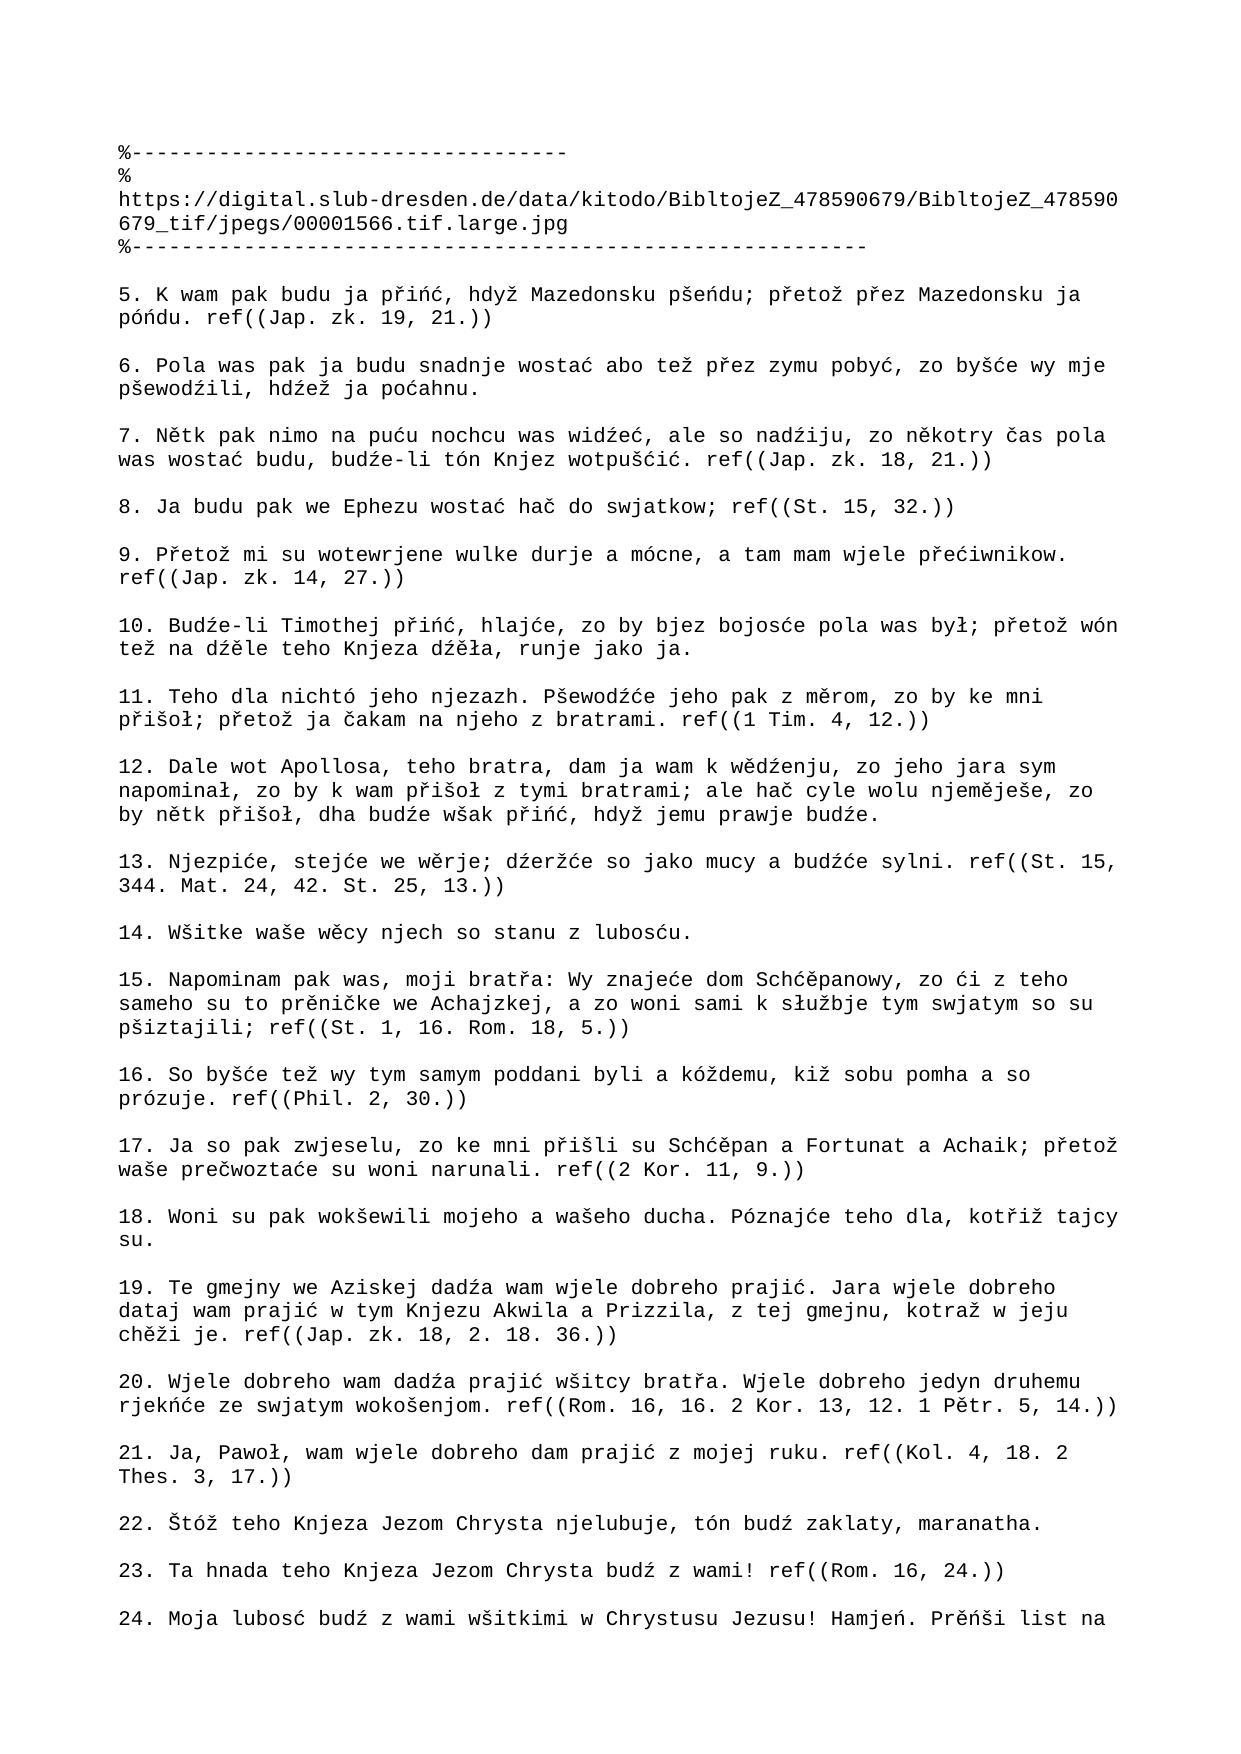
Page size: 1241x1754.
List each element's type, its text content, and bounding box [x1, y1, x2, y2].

text 11. Teho dla nichtó jeho njezazh. Pšewodźće jeho pak z měrom, zo by ke mni přišoł; přetož ja čakam na njeho z bratrami. ref((1 Tim. 4, 12.)) [118, 686, 1122, 733]
text 7. Nětk pak nimo na puću nochcu was widźeć, ale so nadźiju, zo někotry čas pola was wostać budu, budźe-li tón Knjez wotpušćić. ref((Jap. zk. 18, 21.)) [118, 426, 1122, 473]
text 8. Ja budu pak we Ephezu wostać hač do swjatkow; ref((St. 15, 32.)) [118, 496, 1122, 520]
text 9. Přetož mi su wotewrjene wulke durje a mócne, a tam mam wjele přećiwnikow. ref((Jap. zk. 14, 27.)) [118, 544, 1122, 591]
text 19. Te gmejny we Aziskej dadźa wam wjele dobreho prajić. Jara wjele dobreho dataj wam prajić w tym Knjezu Akwila a Prizzila, z tej gmejnu, kotraž w jeju chěži je. ref((Jap. zk. 18, 2. 18. 36.)) [118, 1277, 1122, 1348]
text %----------------------------------------------------------- [118, 236, 1122, 260]
text 15. Napominam pak was, moji bratřa: Wy znajeće dom Schćěpanowy, zo ći z teho sameho su to prěničke we Achajzkej, a zo woni sami k słužbje tym swjatym so su pšiztajili; ref((St. 1, 16. Rom. 18, 5.)) [118, 969, 1122, 1040]
text 6. Pola was pak ja budu snadnje wostać abo tež přez zymu pobyć, zo byšće wy mje pšewodźili, hdźež ja poćahnu. [118, 354, 1122, 402]
text 5. K wam pak budu ja přińć, hdyž Mazedonsku pšeńdu; přetož přez Mazedonsku ja póńdu. ref((Jap. zk. 19, 21.)) [118, 284, 1122, 331]
text 23. Ta hnada teho Knjeza Jezom Chrysta budź z wami! ref((Rom. 16, 24.)) [118, 1561, 1122, 1584]
text 13. Njezpiće, stejće we wěrje; dźeržće so jako mucy a budźće sylni. ref((St. 15, 344. Mat. 24, 42. St. 25, 13.)) [118, 851, 1122, 898]
text %----------------------------------- [118, 142, 1122, 165]
text 10. Budźe-li Timothej přińć, hlajće, zo by bjez bojosće pola was był; přetož wón tež na dźěle teho Knjeza dźěła, runje jako ja. [118, 615, 1122, 662]
text 21. Ja, Pawoł, wam wjele dobreho dam prajić z mojej ruku. ref((Kol. 4, 18. 2 Thes. 3, 17.)) [118, 1442, 1122, 1489]
text 18. Woni su pak wokšewili mojeho a wašeho ducha. Póznajće teho dla, kotřiž tajcy su. [118, 1206, 1122, 1253]
text 14. Wšitke waše wěcy njech so stanu z lubosću. [118, 922, 1122, 946]
text 16. So byšće tež wy tym samym poddani byli a kóždemu, kiž sobu pomha a so prózuje. ref((Phil. 2, 30.)) [118, 1064, 1122, 1111]
text 17. Ja so pak zwjeselu, zo ke mni přišli su Schćěpan a Fortunat a Achaik; přetož waše prečwoztaće su woni narunali. ref((2 Kor. 11, 9.)) [118, 1135, 1122, 1182]
text 24. Moja lubosć budź z wami wšitkimi w Chrystusu Jezusu! Hamjeń. Prěńši list na [118, 1608, 1122, 1631]
text 20. Wjele dobreho wam dadźa prajić wšitcy bratřa. Wjele dobreho jedyn druhemu rjekńće ze swjatym wokošenjom. ref((Rom. 16, 16. 2 Kor. 13, 12. 1 Pětr. 5, 14.)) [118, 1371, 1122, 1419]
text 22. Štóž teho Knjeza Jezom Chrysta njelubuje, tón budź zaklaty, maranatha. [118, 1513, 1122, 1537]
text % https://digital.slub-dresden.de/data/kitodo/BibltojeZ_478590679/BibltojeZ_478590679_tif/jpegs/00001566.tif.large.jpg [118, 165, 1122, 236]
text 12. Dale wot Apollosa, teho bratra, dam ja wam k wědźenju, zo jeho jara sym napominał, zo by k wam přišoł z tymi bratrami; ale hač cyle wolu njeměješe, zo by nětk přišoł, dha budźe wšak přińć, hdyž jemu prawje budźe. [118, 757, 1122, 827]
